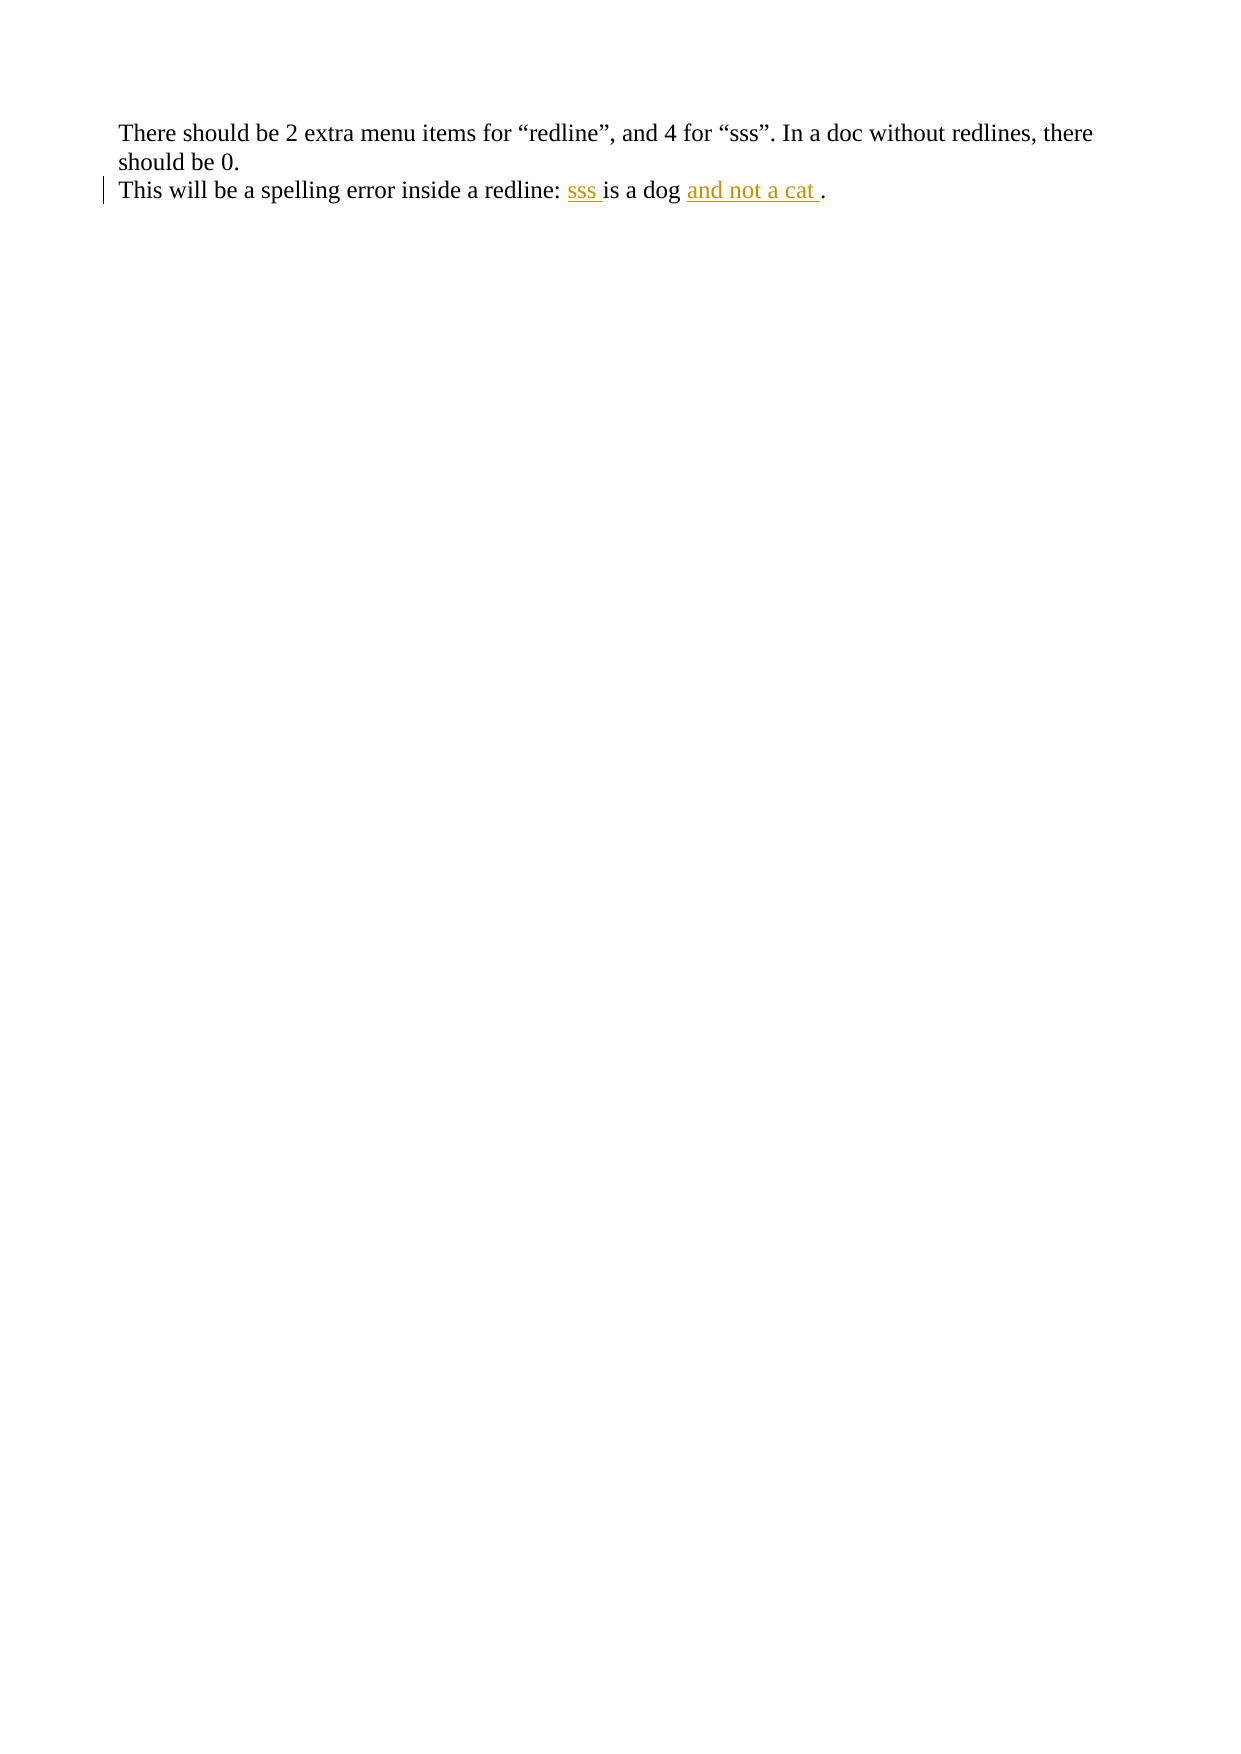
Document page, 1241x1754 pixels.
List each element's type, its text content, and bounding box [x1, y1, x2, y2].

text This will be a spelling error inside a redline: sss is a dog and not a cat . [118, 176, 1122, 204]
text There should be 2 extra menu items for “redline”, and 4 for “sss”. In a doc without redlines, there should be 0. [118, 118, 1122, 176]
